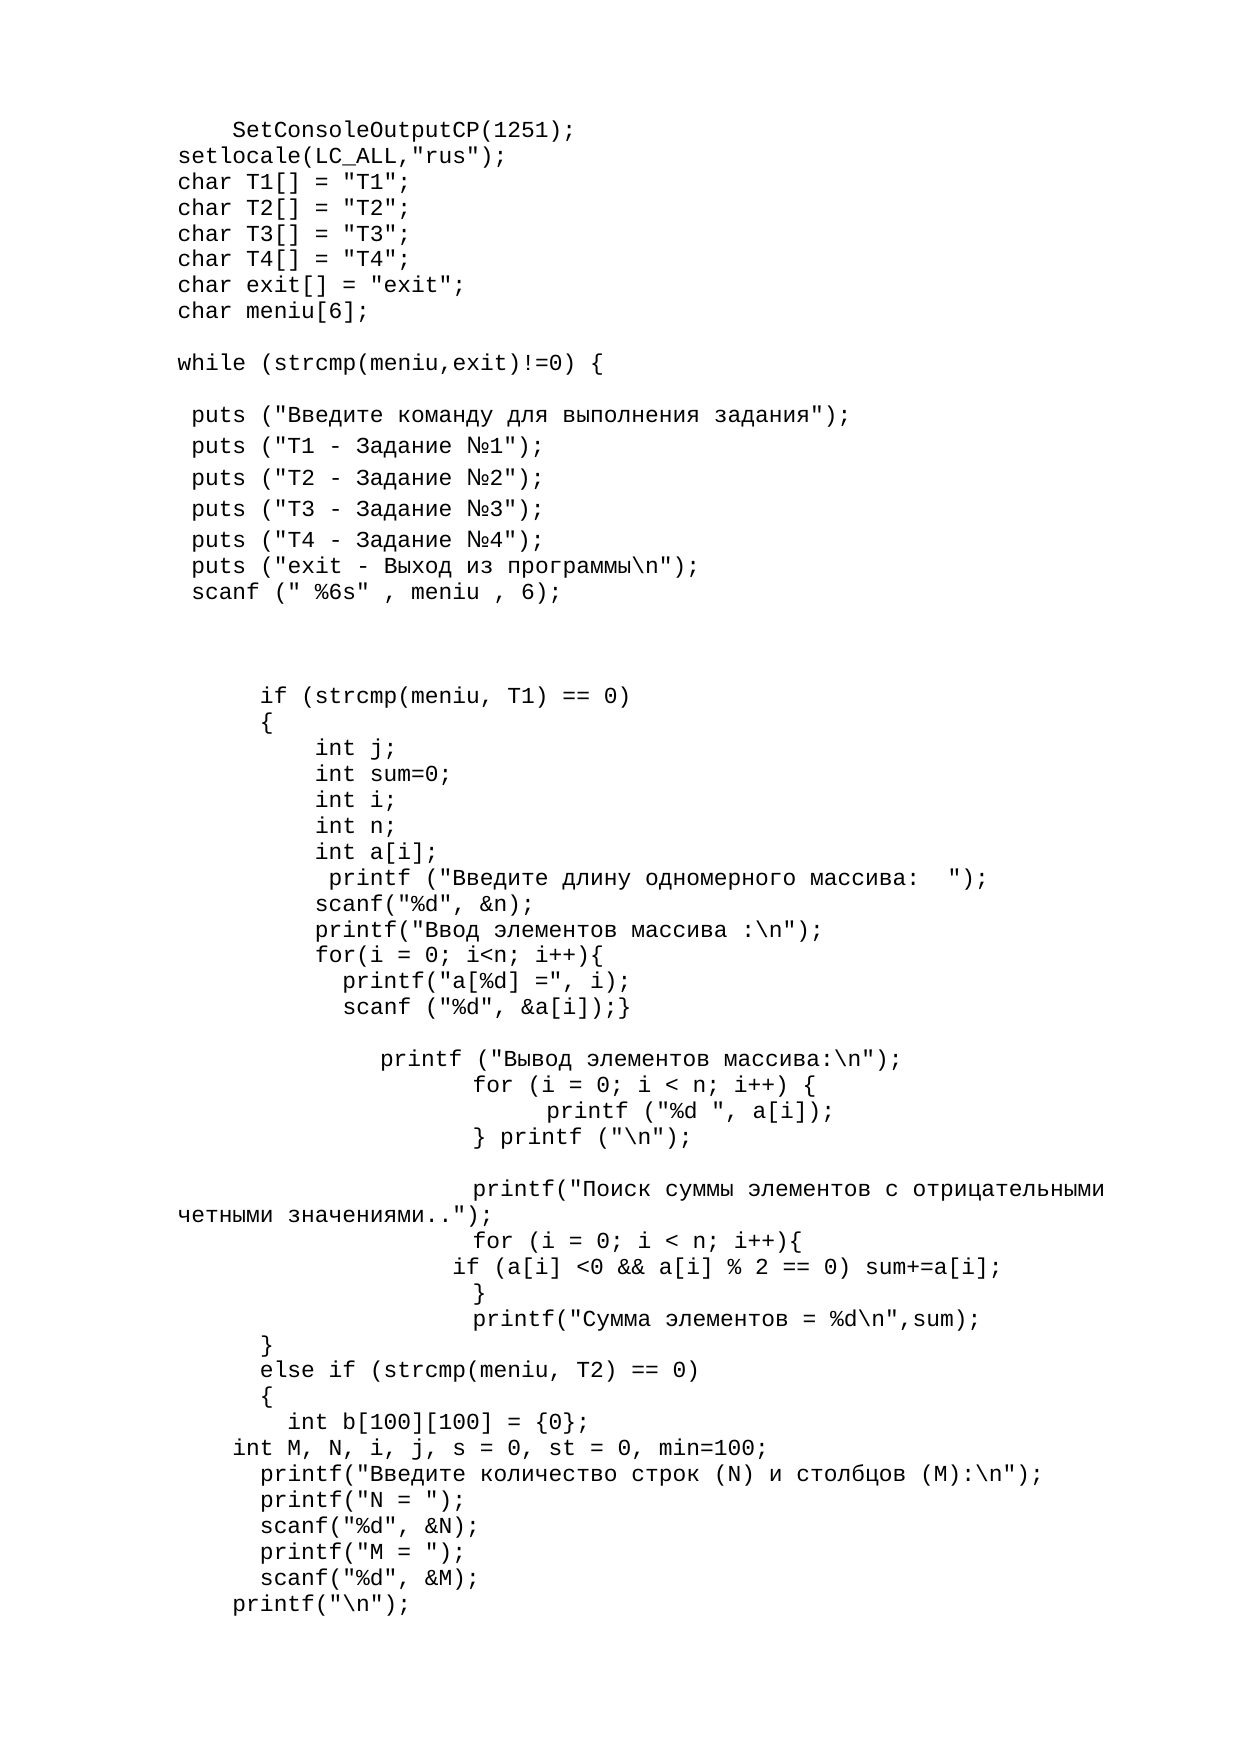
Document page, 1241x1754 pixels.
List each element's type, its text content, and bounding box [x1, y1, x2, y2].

text for (i = 0; i < n; i++) { [177, 1073, 1152, 1099]
text scanf ("%d", &a[i]);} [177, 996, 1152, 1022]
text printf("Ввод элементов массива :\n"); [177, 918, 1152, 944]
text int i; [177, 788, 1152, 814]
text printf ("%d ", a[i]); [177, 1099, 1152, 1125]
text } [177, 1333, 1152, 1359]
text } [177, 1281, 1152, 1307]
text setlocale(LC_ALL,"rus"); [177, 144, 1152, 170]
text printf ("Введите длину одномерного массива: "); [177, 866, 1152, 892]
text scanf("%d", &n); [177, 892, 1152, 918]
text printf("M = "); [177, 1540, 1152, 1566]
text puts ("exit - Выход из программы\n"); [177, 555, 1152, 581]
text if (a[i] <0 && a[i] % 2 == 0) sum+=a[i]; [177, 1255, 1152, 1281]
text puts ("T2 - Задание №2"); [177, 461, 1152, 492]
text char T3[] = "T3"; [177, 222, 1152, 248]
text puts ("T1 - Задание №1"); [177, 429, 1152, 461]
text char T4[] = "T4"; [177, 248, 1152, 274]
text int a[i]; [177, 840, 1152, 866]
text int M, N, i, j, s = 0, st = 0, min=100; [177, 1437, 1152, 1463]
text int b[100][100] = {0}; [177, 1411, 1152, 1437]
text char meniu[6]; [177, 300, 1152, 326]
text scanf (" %6s" , meniu , 6); [177, 581, 1152, 607]
text printf("Поиск суммы элементов с отрицательными четными значениями.."); [177, 1177, 1152, 1229]
text scanf("%d", &M); [177, 1566, 1152, 1592]
text printf("\n"); [177, 1592, 1152, 1618]
text printf("Введите количество строк (N) и столбцов (M):\n"); [177, 1463, 1152, 1488]
text printf("a[%d] =", i); [177, 970, 1152, 996]
text SetConsoleOutputCP(1251); [177, 118, 1152, 144]
text scanf("%d", &N); [177, 1514, 1152, 1540]
text { [177, 1385, 1152, 1411]
text char exit[] = "exit"; [177, 274, 1152, 300]
text { [177, 710, 1152, 736]
text for(i = 0; i<n; i++){ [177, 944, 1152, 970]
text int j; [177, 736, 1152, 762]
text char T2[] = "T2"; [177, 196, 1152, 222]
text printf("Сумма элементов = %d\n",sum); [177, 1307, 1152, 1333]
text while (strcmp(meniu,exit)!=0) { [177, 352, 1152, 377]
text int n; [177, 814, 1152, 840]
text printf("N = "); [177, 1488, 1152, 1514]
text puts ("T3 - Задание №3"); [177, 492, 1152, 523]
text char T1[] = "T1"; [177, 170, 1152, 196]
text int sum=0; [177, 762, 1152, 788]
text printf ("Вывод элементов массива:\n"); [177, 1048, 1152, 1073]
text for (i = 0; i < n; i++){ [177, 1229, 1152, 1255]
text else if (strcmp(meniu, T2) == 0) [177, 1359, 1152, 1385]
text puts ("T4 - Задание №4"); [177, 523, 1152, 555]
text } printf ("\n"); [177, 1125, 1152, 1151]
text puts ("Введите команду для выполнения задания"); [177, 403, 1152, 429]
text if (strcmp(meniu, T1) == 0) [177, 684, 1152, 710]
